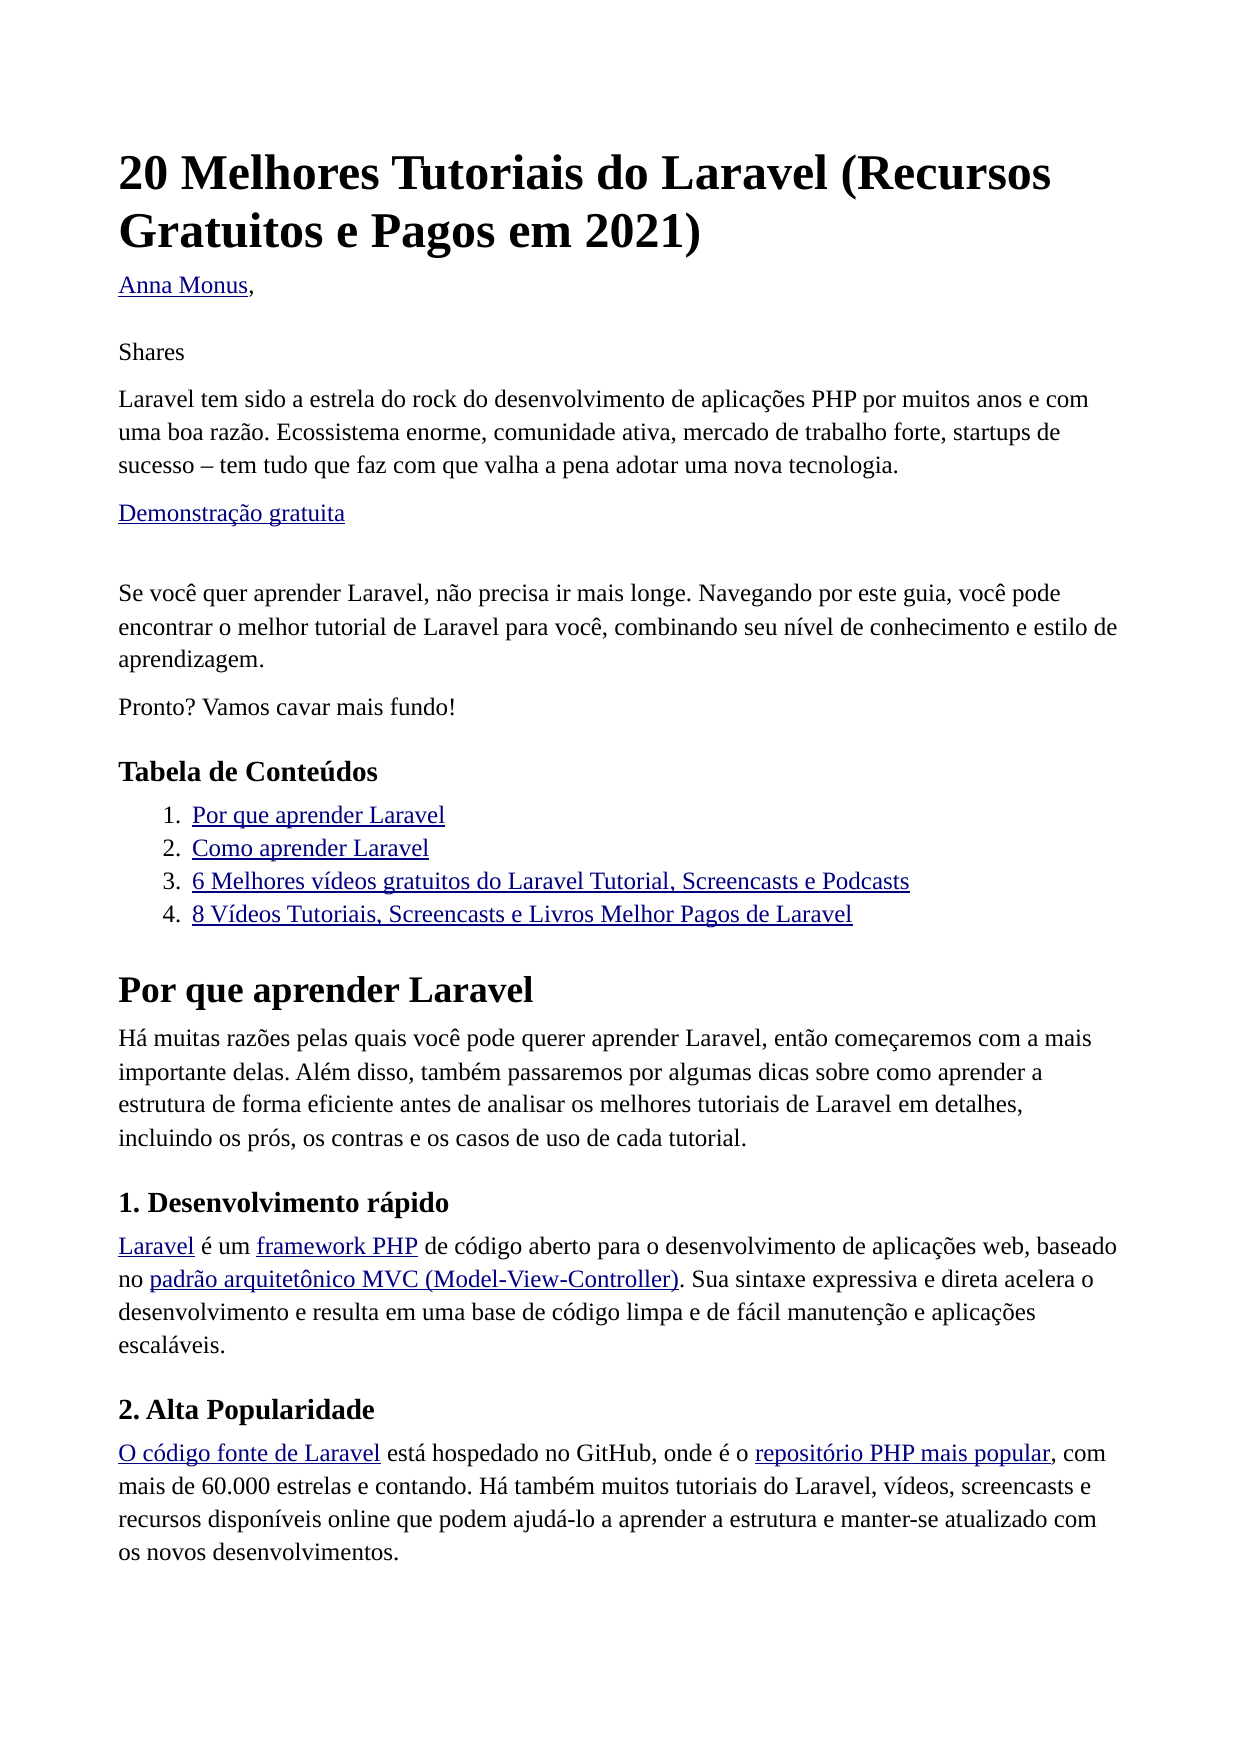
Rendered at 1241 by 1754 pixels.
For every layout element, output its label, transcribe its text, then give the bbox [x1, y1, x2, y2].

text Se você quer aprender Laravel, não precisa ir mais longe. Navegando por este guia, você pode encontrar o melhor tutorial de Laravel para você, combinando seu nível de conhecimento e estilo de aprendizagem. [118, 578, 1122, 673]
subtitle Tabela de Conteúdos [118, 754, 1122, 788]
text Shares [118, 337, 1122, 365]
text Laravel tem sido a estrela do rock do desenvolvimento de aplicações PHP por muitos anos e com uma boa razão. Ecossistema enorme, comunidade ativa, mercado de trabalho forte, startups de sucesso – tem tudo que faz com que valha a pena adotar uma nova tecnologia. [118, 384, 1122, 479]
text Pronto? Vamos cavar mais fundo! [118, 692, 1122, 721]
text Demonstração gratuita [118, 498, 1122, 527]
text O código fonte de Laravel está hospedado no GitHub, onde é o repositório PHP mais popular, com mais de 60.000 estrelas e contando. Há também muitos tutoriais do Laravel, vídeos, screencasts e recursos disponíveis online que podem ajudá-lo a aprender a estrutura e manter-se atualizado com os novos desenvolvimentos. [118, 1438, 1122, 1566]
list 8 Vídeos Tutoriais, Screencasts e Livros Melhor Pagos de Laravel [162, 899, 1122, 928]
text Anna Monus, [118, 271, 1122, 299]
list 6 Melhores vídeos gratuitos do Laravel Tutorial, Screencasts e Podcasts [162, 866, 1122, 895]
list Por que aprender Laravel [162, 800, 1122, 829]
text Laravel é um framework PHP de código aberto para o desenvolvimento de aplicações web, baseado no padrão arquitetônico MVC (Model-View-Controller). Sua sintaxe expressiva e direta acelera o desenvolvimento e resulta em uma base de código limpa e de fácil manutenção e aplicações escaláveis. [118, 1231, 1122, 1359]
subtitle Por que aprender Laravel [118, 968, 1122, 1011]
text Há muitas razões pelas quais você pode querer aprender Laravel, então começaremos com a mais importante delas. Além disso, também passaremos por algumas dicas sobre como aprender a estrutura de forma eficiente antes de analisar os melhores tutoriais de Laravel em detalhes, incluindo os prós, os contras e os casos de uso de cada tutorial. [118, 1023, 1122, 1151]
list Como aprender Laravel [162, 833, 1122, 862]
subtitle 20 Melhores Tutoriais do Laravel (Recursos Gratuitos e Pagos em 2021) [118, 143, 1122, 258]
subtitle 1. Desenvolvimento rápido [118, 1185, 1122, 1218]
subtitle 2. Alta Popularidade [118, 1392, 1122, 1426]
